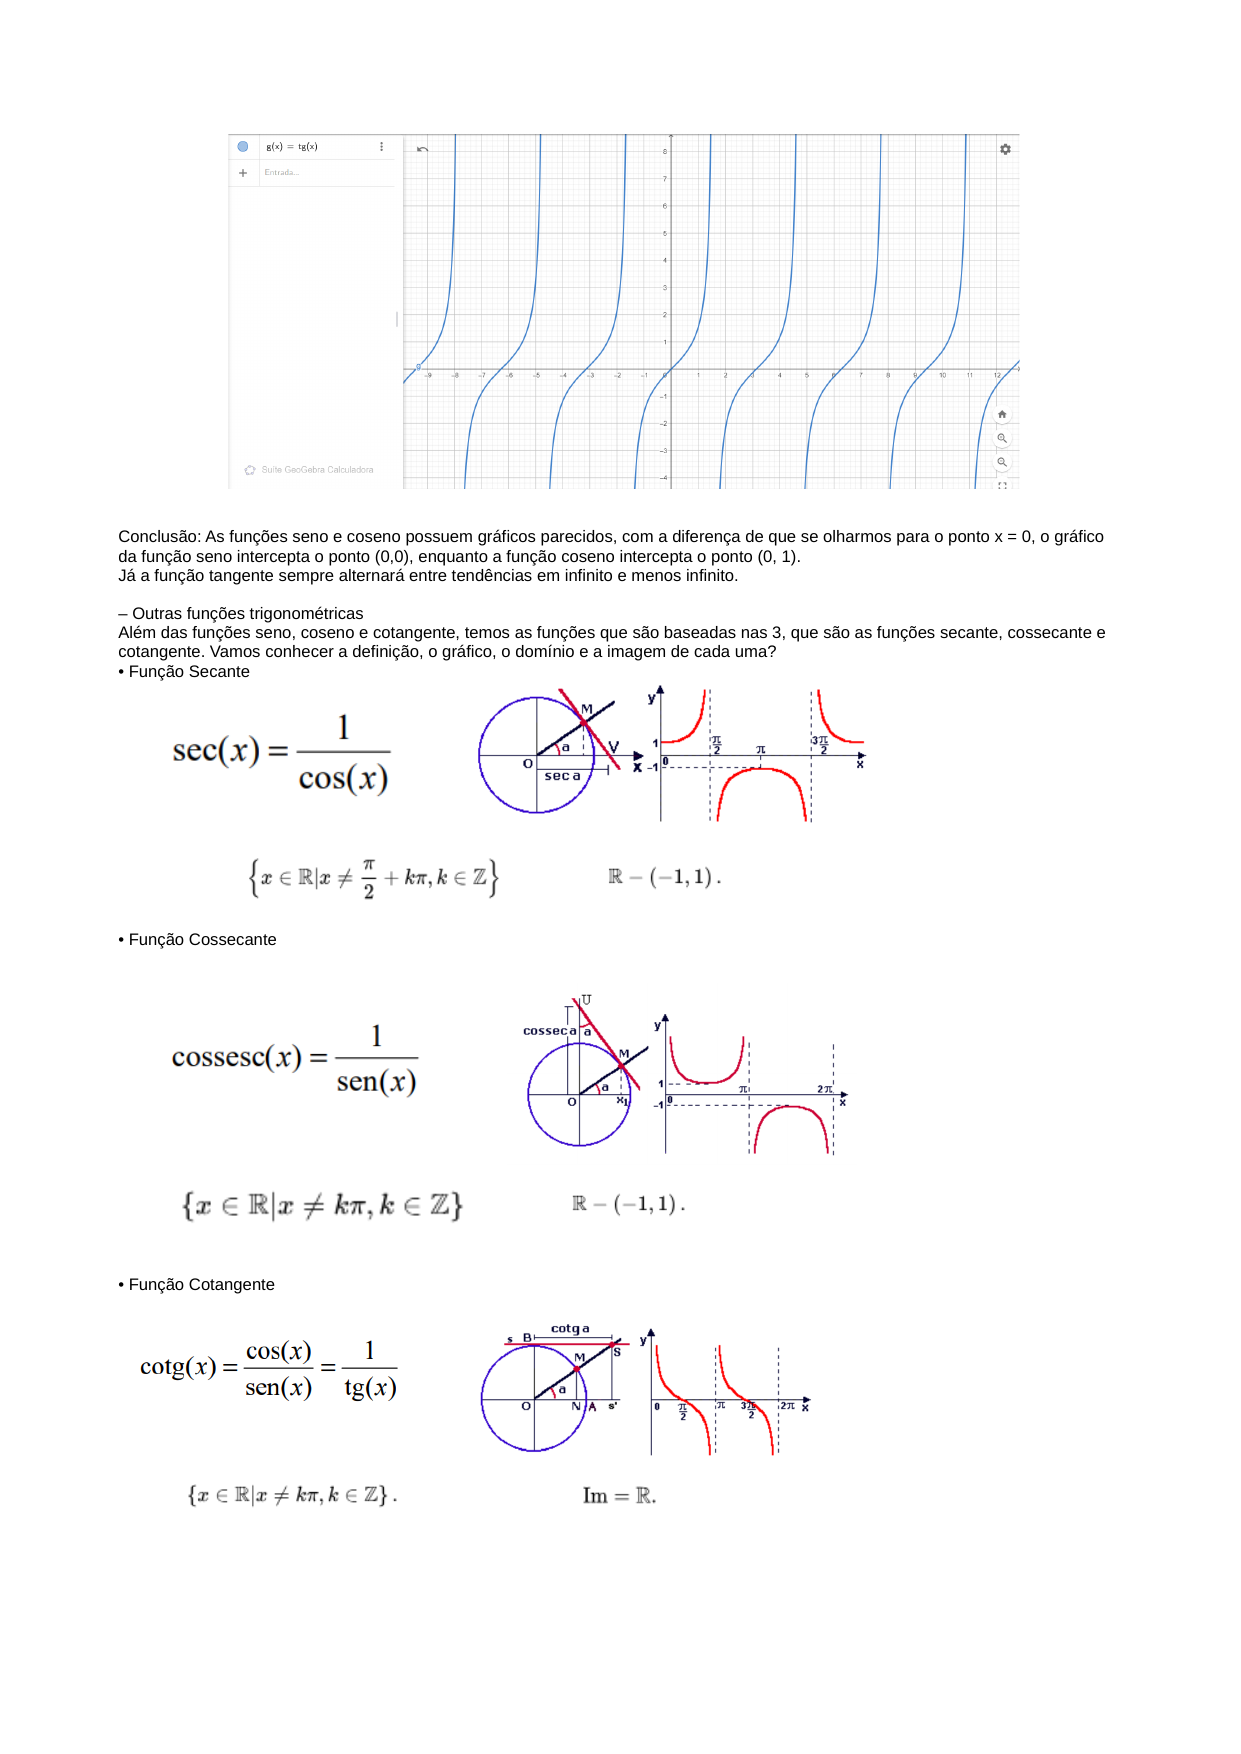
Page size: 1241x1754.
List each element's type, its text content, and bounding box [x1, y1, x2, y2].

picture [124, 1319, 444, 1415]
picture [477, 1314, 830, 1469]
picture [155, 696, 427, 814]
text • Função Cotangente [118, 1275, 1122, 1294]
picture [507, 983, 858, 1165]
picture [608, 865, 722, 891]
picture [187, 1483, 398, 1509]
text Já a função tangente sempre alternará entre tendências em infinito e menos infinito. [118, 566, 1122, 585]
text – Outras funções trigonométricas [118, 604, 1122, 623]
picture [572, 1192, 686, 1218]
picture [140, 996, 456, 1113]
picture [247, 857, 501, 901]
picture [228, 133, 1020, 489]
text Além das funções seno, coseno e cotangente, temos as funções que são baseadas nas 3, que são as funções secante, cossecante e cotangente. Vamos conhecer a definição, o gráfico, o domínio e a imagem de cada uma? [118, 623, 1122, 661]
text Conclusão: As funções seno e coseno possuem gráficos parecidos, com a diferença de que se olharmos para o ponto x = 0, o gráfico da função seno intercepta o ponto (0,0), enquanto a função coseno intercepta o ponto (0, 1). [118, 527, 1122, 566]
text • Função Cossecante [118, 930, 1122, 949]
picture [468, 673, 912, 837]
text • Função Secante [118, 661, 1122, 681]
picture [583, 1485, 657, 1506]
picture [181, 1189, 465, 1225]
